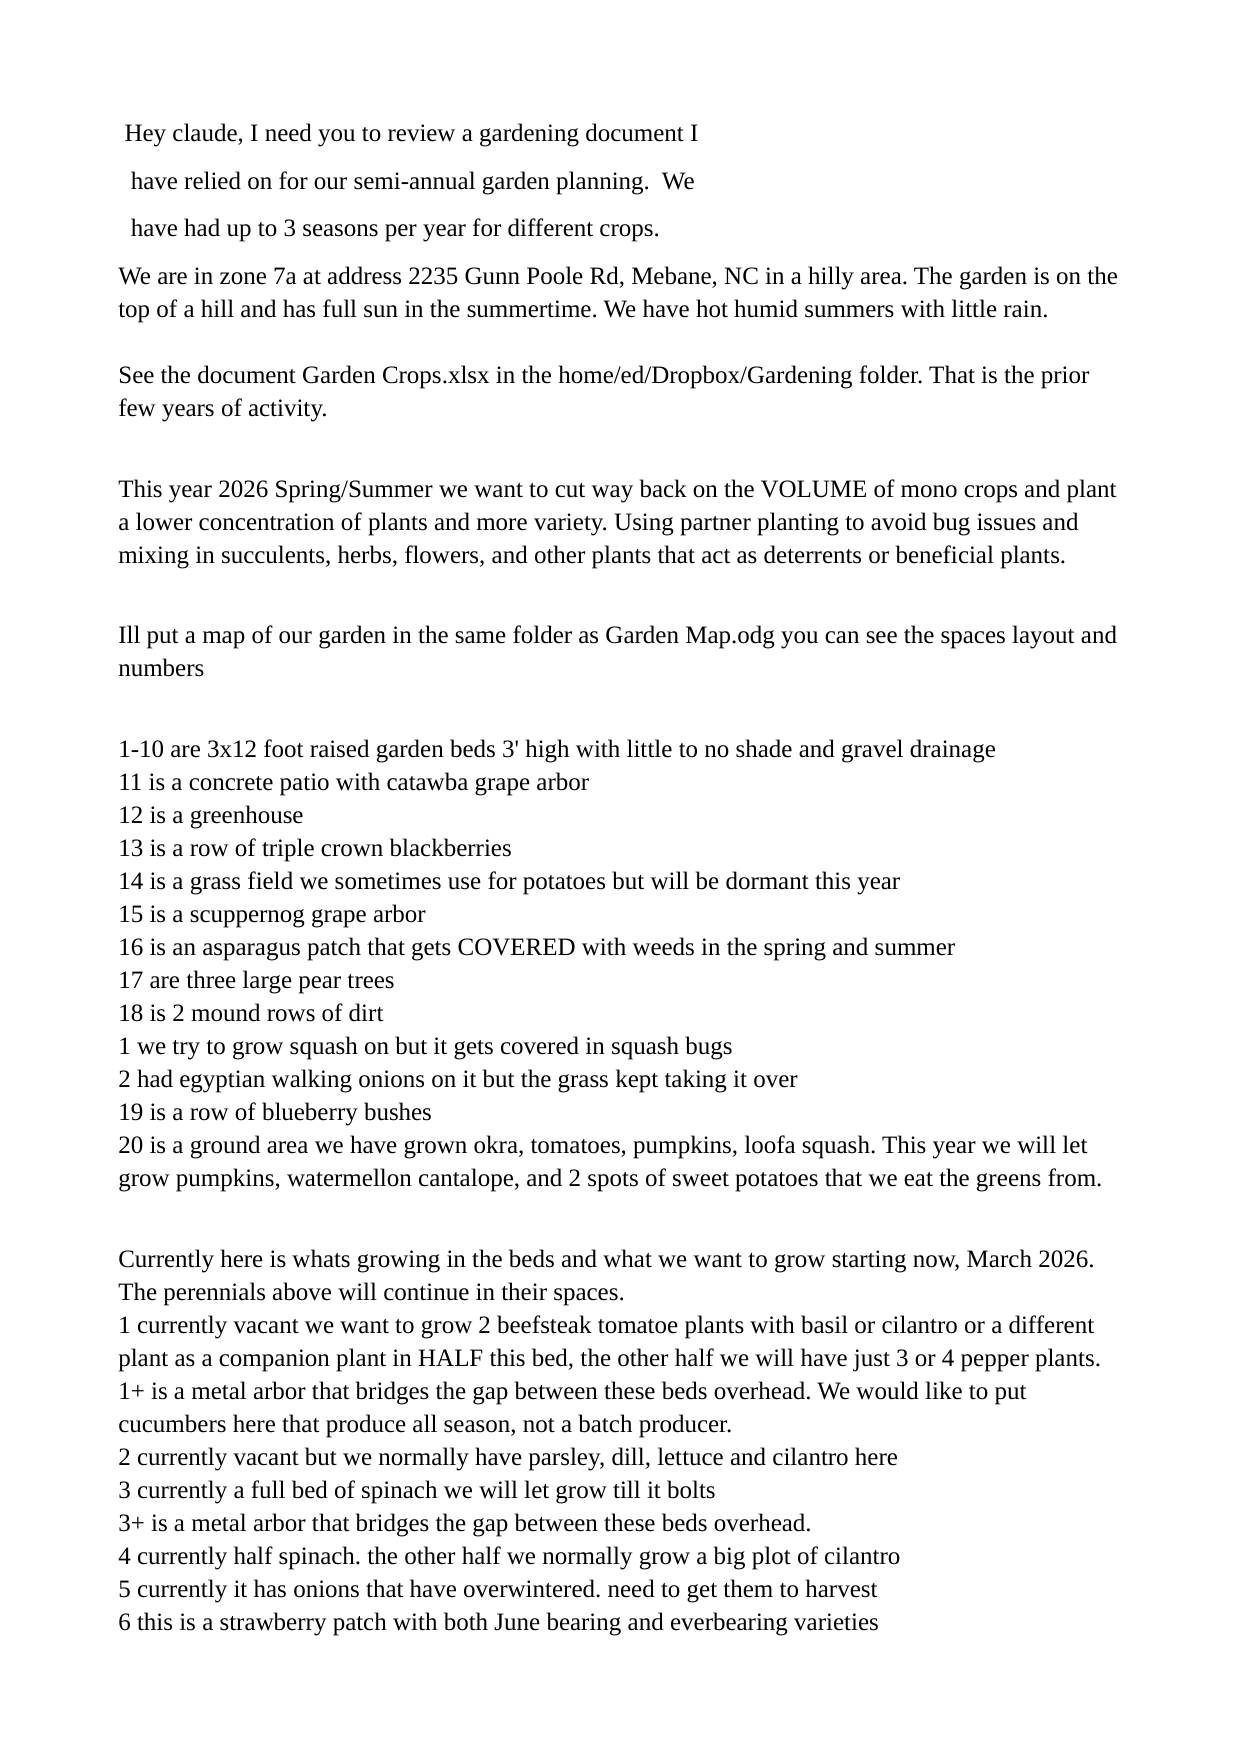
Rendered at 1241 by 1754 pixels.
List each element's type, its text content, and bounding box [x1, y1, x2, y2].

text Hey claude, I need you to review a gardening document I [118, 118, 1122, 147]
text 12 is a greenhouse [118, 800, 1122, 829]
text 20 is a ground area we have grown okra, tomatoes, pumpkins, loofa squash. This year we will let grow pumpkins, watermellon cantalope, and 2 spots of sweet potatoes that we eat the greens from. [118, 1130, 1122, 1192]
text 17 are three large pear trees [118, 965, 1122, 994]
text Ill put a map of our garden in the same folder as Garden Map.odg you can see the spaces layout and numbers [118, 620, 1122, 682]
text 4 currently half spinach. the other half we normally grow a big plot of cilantro [118, 1541, 1122, 1570]
text 5 currently it has onions that have overwintered. need to get them to harvest [118, 1574, 1122, 1603]
text 3 currently a full bed of spinach we will let grow till it bolts [118, 1475, 1122, 1504]
text See the document Garden Crops.xlsx in the home/ed/Dropbox/Gardening folder. That is the prior few years of activity. [118, 360, 1122, 422]
text have relied on for our semi-annual garden planning. We [118, 166, 1122, 194]
text 11 is a concrete patio with catawba grape arbor [118, 767, 1122, 796]
text 15 is a scuppernog grape arbor [118, 899, 1122, 928]
text 1 currently vacant we want to grow 2 beefsteak tomatoe plants with basil or cilantro or a different plant as a companion plant in HALF this bed, the other half we will have just 3 or 4 pepper plants. [118, 1310, 1122, 1372]
text 1 we try to grow squash on but it gets covered in squash bugs [118, 1031, 1122, 1060]
text 19 is a row of blueberry bushes [118, 1097, 1122, 1126]
text 1-10 are 3x12 foot raised garden beds 3' high with little to no shade and gravel drainage [118, 734, 1122, 763]
text 18 is 2 mound rows of dirt [118, 998, 1122, 1027]
text 3+ is a metal arbor that bridges the gap between these beds overhead. [118, 1508, 1122, 1537]
text 6 this is a strawberry patch with both June bearing and everbearing varieties [118, 1607, 1122, 1636]
text 13 is a row of triple crown blackberries [118, 833, 1122, 862]
text 2 currently vacant but we normally have parsley, dill, lettuce and cilantro here [118, 1442, 1122, 1471]
text 1+ is a metal arbor that bridges the gap between these beds overhead. We would like to put cucumbers here that produce all season, not a batch producer. [118, 1376, 1122, 1438]
text have had up to 3 seasons per year for different crops. [118, 213, 1122, 242]
text This year 2026 Spring/Summer we want to cut way back on the VOLUME of mono crops and plant a lower concentration of plants and more variety. Using partner planting to avoid bug issues and mixing in succulents, herbs, flowers, and other plants that act as deterrents or beneficial plants. [118, 474, 1122, 568]
text Currently here is whats growing in the beds and what we want to grow starting now, March 2026. The perennials above will continue in their spaces. [118, 1244, 1122, 1306]
text 2 had egyptian walking onions on it but the grass kept taking it over [118, 1064, 1122, 1093]
text We are in zone 7a at address 2235 Gunn Poole Rd, Mebane, NC in a hilly area. The garden is on the top of a hill and has full sun in the summertime. We have hot humid summers with little rain. [118, 261, 1122, 323]
text 16 is an asparagus patch that gets COVERED with weeds in the spring and summer [118, 932, 1122, 961]
text 14 is a grass field we sometimes use for potatoes but will be dormant this year [118, 866, 1122, 895]
